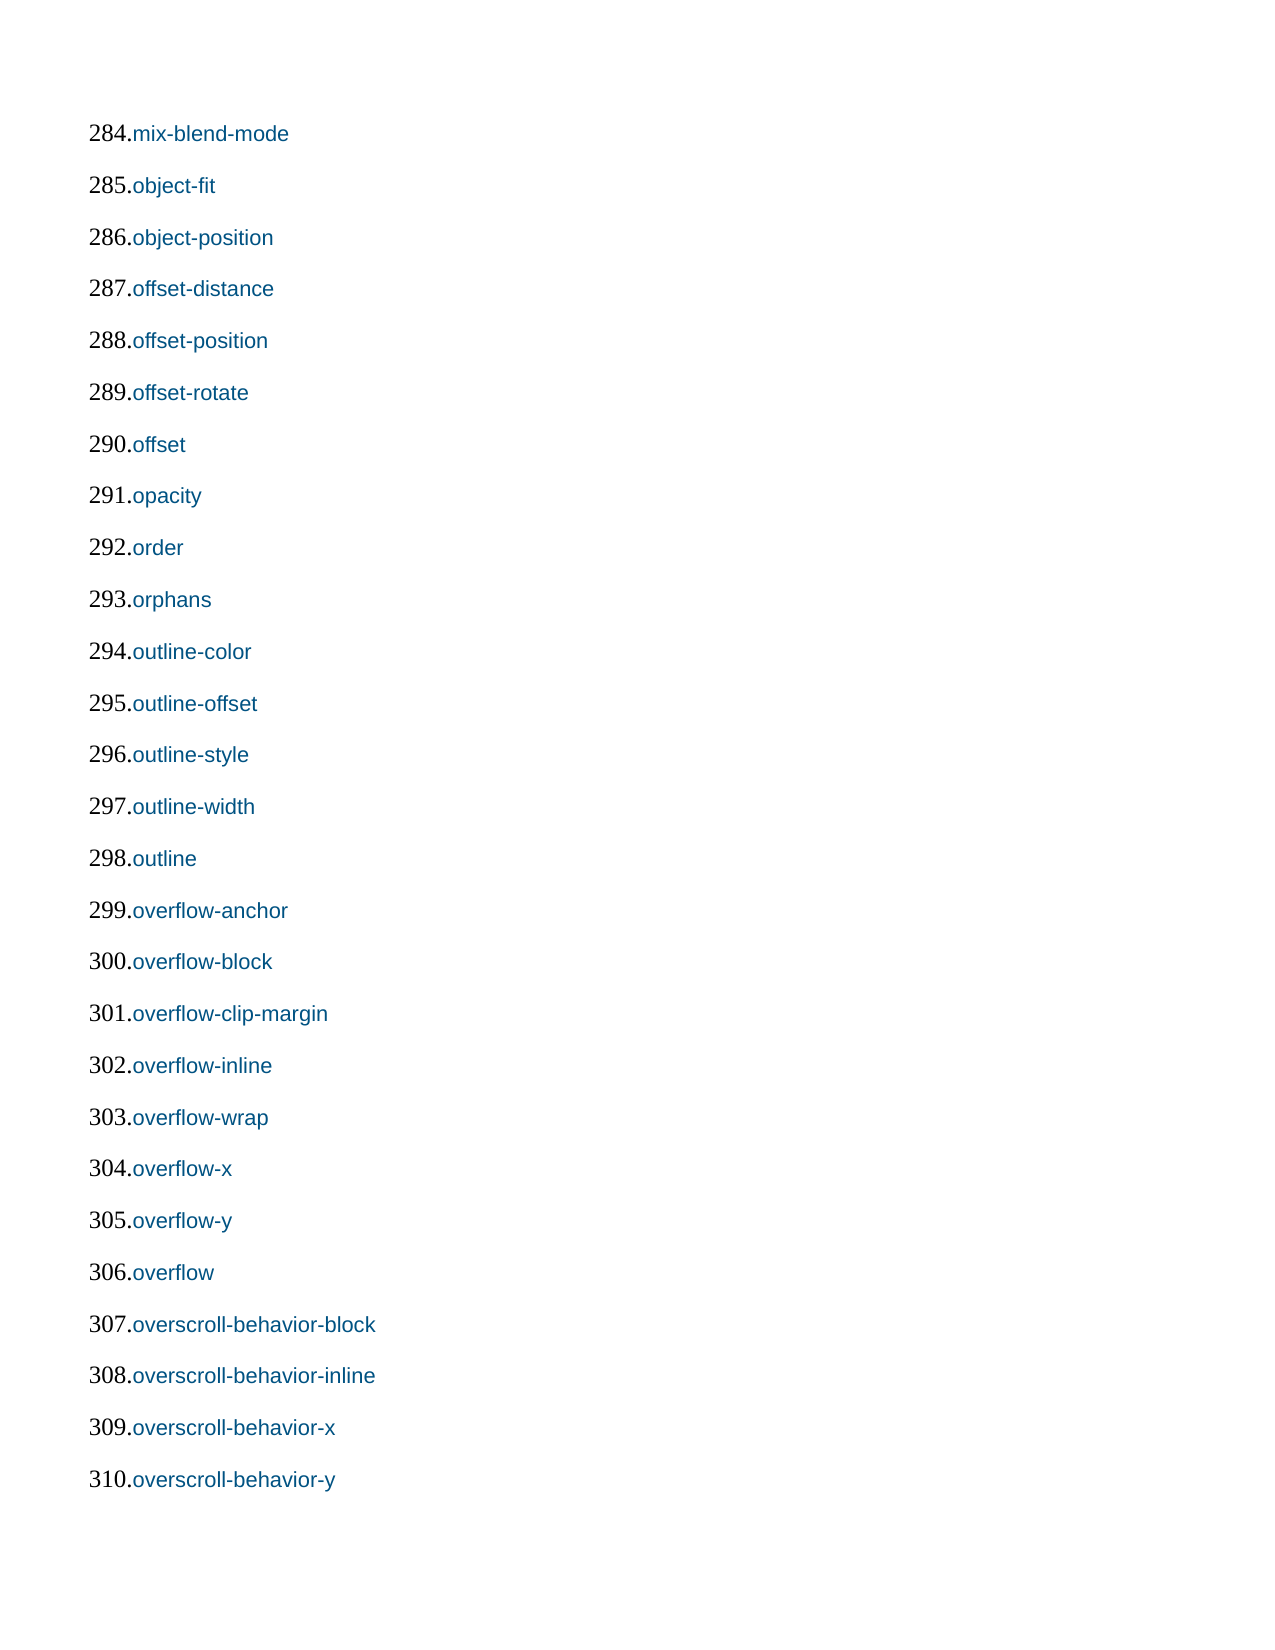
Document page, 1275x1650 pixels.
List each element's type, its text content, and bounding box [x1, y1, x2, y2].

list mix-blend-mode [118, 118, 1157, 147]
list overscroll-behavior-x [118, 1412, 1157, 1441]
list overscroll-behavior-inline [118, 1361, 1157, 1389]
list outline-width [118, 791, 1157, 820]
list overscroll-behavior-block [118, 1309, 1157, 1338]
list overscroll-behavior-y [118, 1464, 1157, 1493]
list overflow-clip-margin [118, 998, 1157, 1027]
list offset-distance [118, 273, 1157, 302]
list object-fit [118, 170, 1157, 199]
list overflow-anchor [118, 895, 1157, 923]
list overflow-x [118, 1153, 1157, 1182]
list overflow [118, 1257, 1157, 1286]
list offset [118, 429, 1157, 457]
list order [118, 532, 1157, 561]
list overflow-wrap [118, 1102, 1157, 1131]
list outline [118, 843, 1157, 872]
list outline-offset [118, 688, 1157, 716]
list overflow-inline [118, 1050, 1157, 1079]
list overflow-block [118, 946, 1157, 975]
list outline-color [118, 636, 1157, 664]
list offset-position [118, 325, 1157, 354]
list outline-style [118, 739, 1157, 768]
list object-position [118, 222, 1157, 250]
list offset-rotate [118, 377, 1157, 406]
list opacity [118, 481, 1157, 509]
list orphans [118, 584, 1157, 613]
list overflow-y [118, 1205, 1157, 1234]
